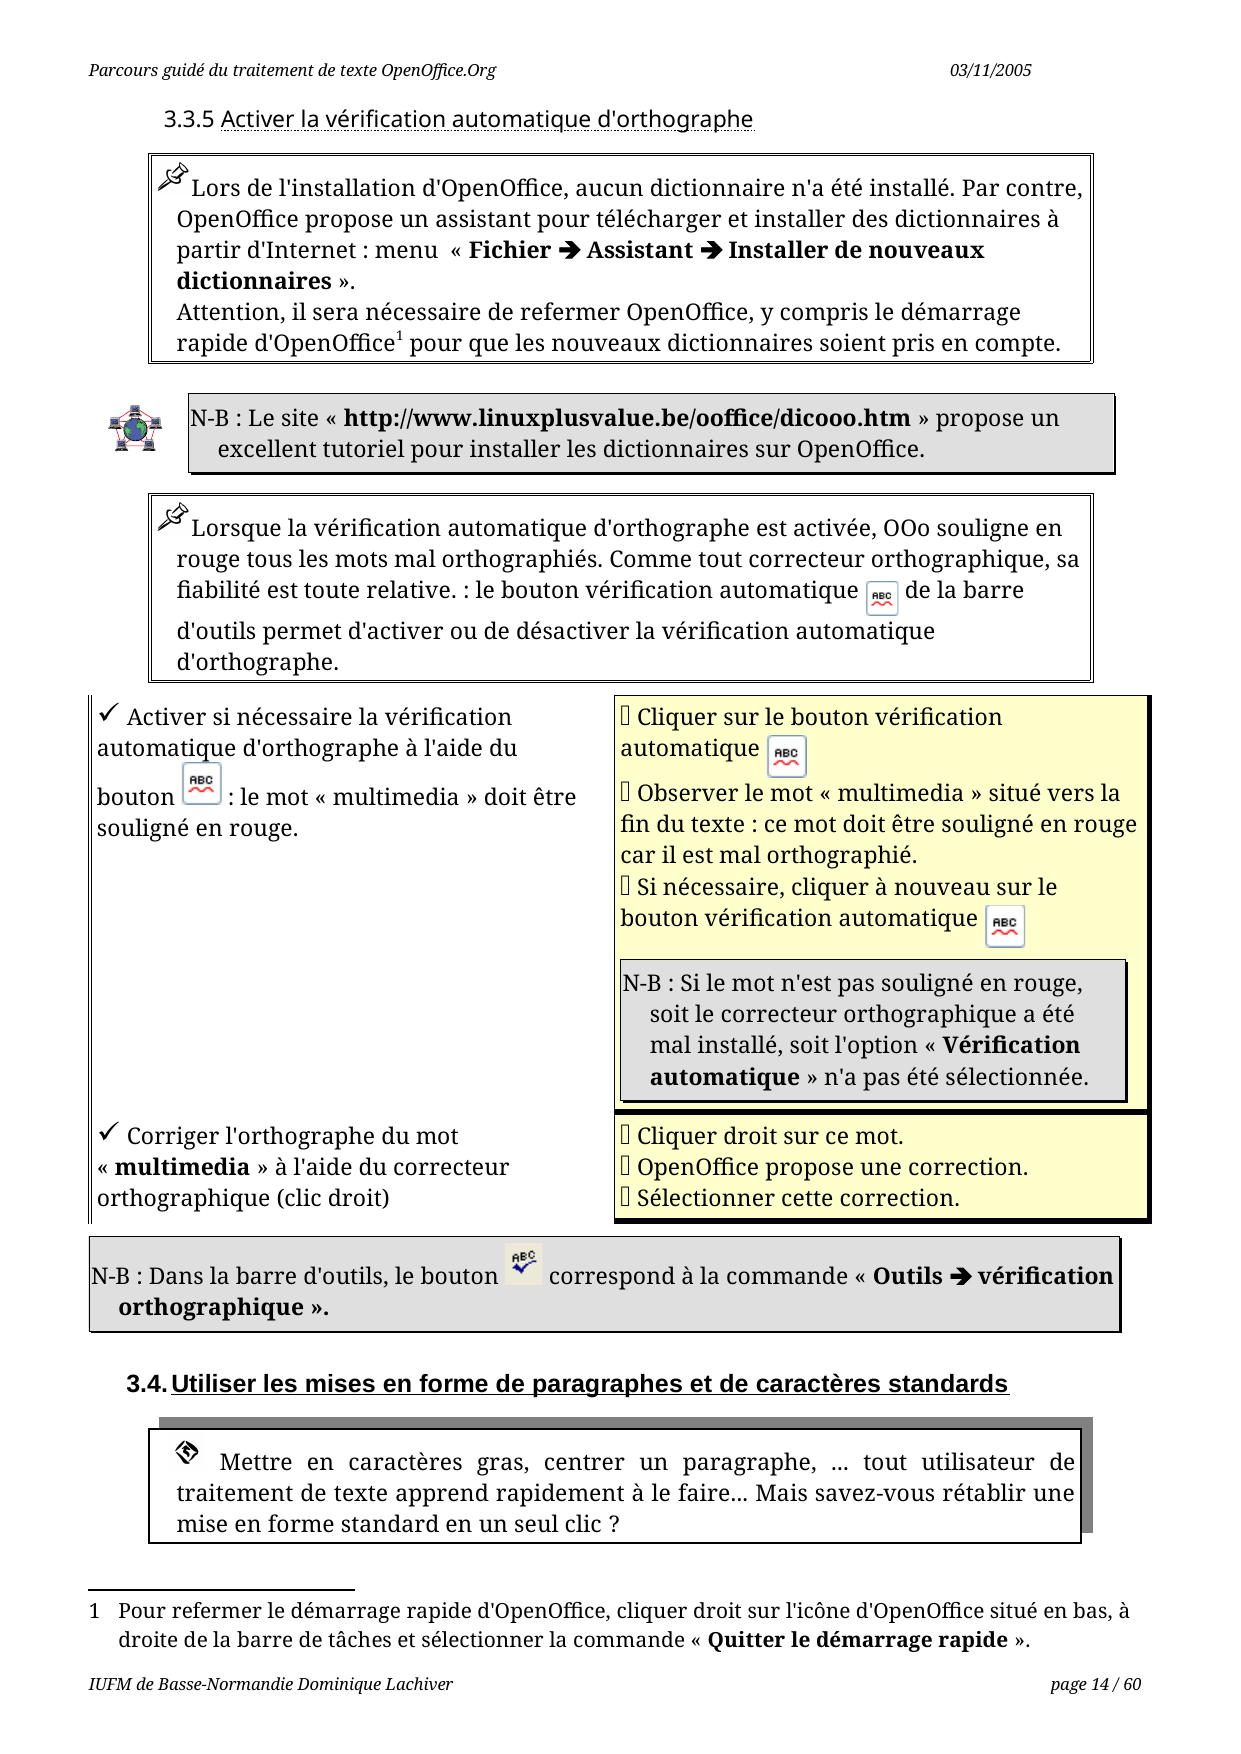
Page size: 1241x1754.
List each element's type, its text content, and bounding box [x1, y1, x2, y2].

picture [181, 762, 222, 805]
table_cell  Corriger l'orthographe du mot « multimedia » à l'aide du correcteur orthographique (clic droit) [92, 1114, 587, 1224]
subtitle Utiliser les mises en forme de paragraphes et de caractères standards [126, 1370, 1152, 1398]
table_header N-B : Le site « http://www.linuxplusvalue.be/ooffice/dicooo.htm » propose un excellent tutoriel pour installer les dictionnaires sur OpenOffice. [182, 376, 1152, 481]
picture [153, 158, 192, 196]
table_cell  Cliquer droit sur ce mot.  OpenOffice propose une correction.  Sélectionner cette correction. [615, 1115, 1147, 1218]
picture [153, 498, 192, 536]
text Mettre en caractères gras, centrer un paragraphe, ... tout utilisateur de traitement de texte apprend rapidement à le faire... Mais savez-vous rétablir une mise en forme standard en un seul clic ? [150, 1430, 1080, 1542]
table_header [587, 695, 614, 1114]
text Pour refermer le démarrage rapide d'OpenOffice, cliquer droit sur l'icône d'OpenOffice situé en bas, à droite de la barre de tâches et sélectionner la commande « Quitter le démarrage rapide ». [88, 1596, 1152, 1653]
subtitle Activer la vérification automatique d'orthographe [163, 103, 1152, 134]
table_cell [587, 1114, 614, 1224]
picture [865, 581, 899, 616]
table_header  Cliquer sur le bouton vérification automatique  Observer le mot « multimedia » situé vers la fin du texte : ce mot doit être souligné en rouge car il est mal orthographié.  Si nécessaire, cliquer à nouveau sur le bouton vérification automatique N-B : Si le mot n'est pas souligné en rouge, soit le correcteur orthographique a été mal installé, soit l'option « Vérification automatique » n'a pas été sélectionnée. [615, 696, 1147, 1109]
picture [505, 1243, 543, 1285]
picture [766, 735, 807, 778]
picture [984, 905, 1026, 948]
table_header [89, 376, 182, 481]
table_header  Activer si nécessaire la vérification automatique d'orthographe à l'aide du bouton : le mot « multimedia » doit être souligné en rouge. [92, 695, 587, 1114]
text N-B : Dans la barre d'outils, le bouton correspond à la commande « Outils  vérification orthographique ». [90, 1237, 1119, 1331]
picture [167, 1432, 206, 1471]
